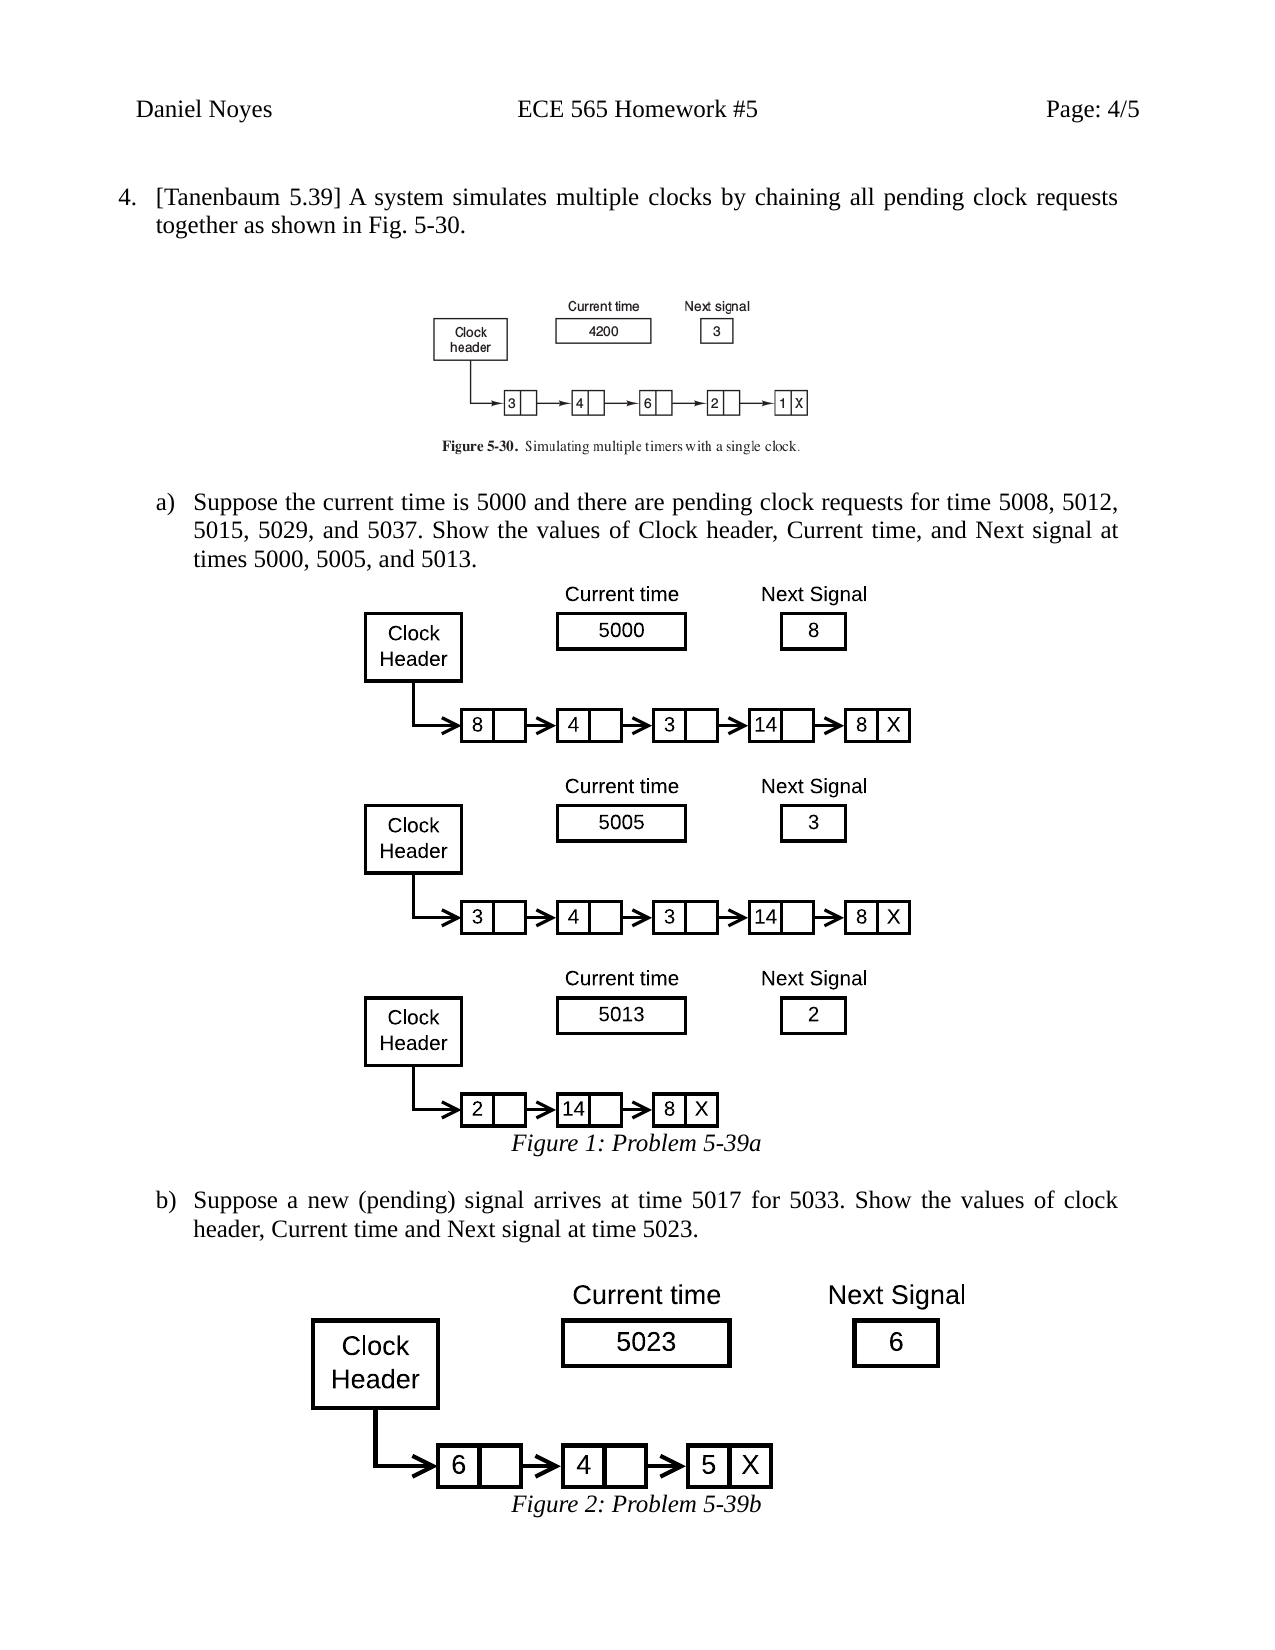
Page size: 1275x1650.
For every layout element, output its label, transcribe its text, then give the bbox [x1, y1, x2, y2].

text Figure 2: Problem 5-39b [311, 1284, 964, 1518]
list [Tanenbaum 5.39] A system simulates multiple clocks by chaining all pending clock requests together as shown in Fig. 5-30. [118, 182, 1119, 239]
text Figure 1: Problem 5-39a [363, 585, 912, 1157]
list Suppose a new (pending) signal arrives at time 5017 for 5033. Show the values of clock header, Current time and Next signal at time 5023. [156, 1186, 1119, 1243]
list Suppose the current time is 5000 and there are pending clock requests for time 5008, 5012, 5015, 5029, and 5037. Show the values of Clock header, Current time, and Next signal at times 5000, 5005, and 5013. [156, 487, 1119, 573]
picture [416, 267, 821, 458]
